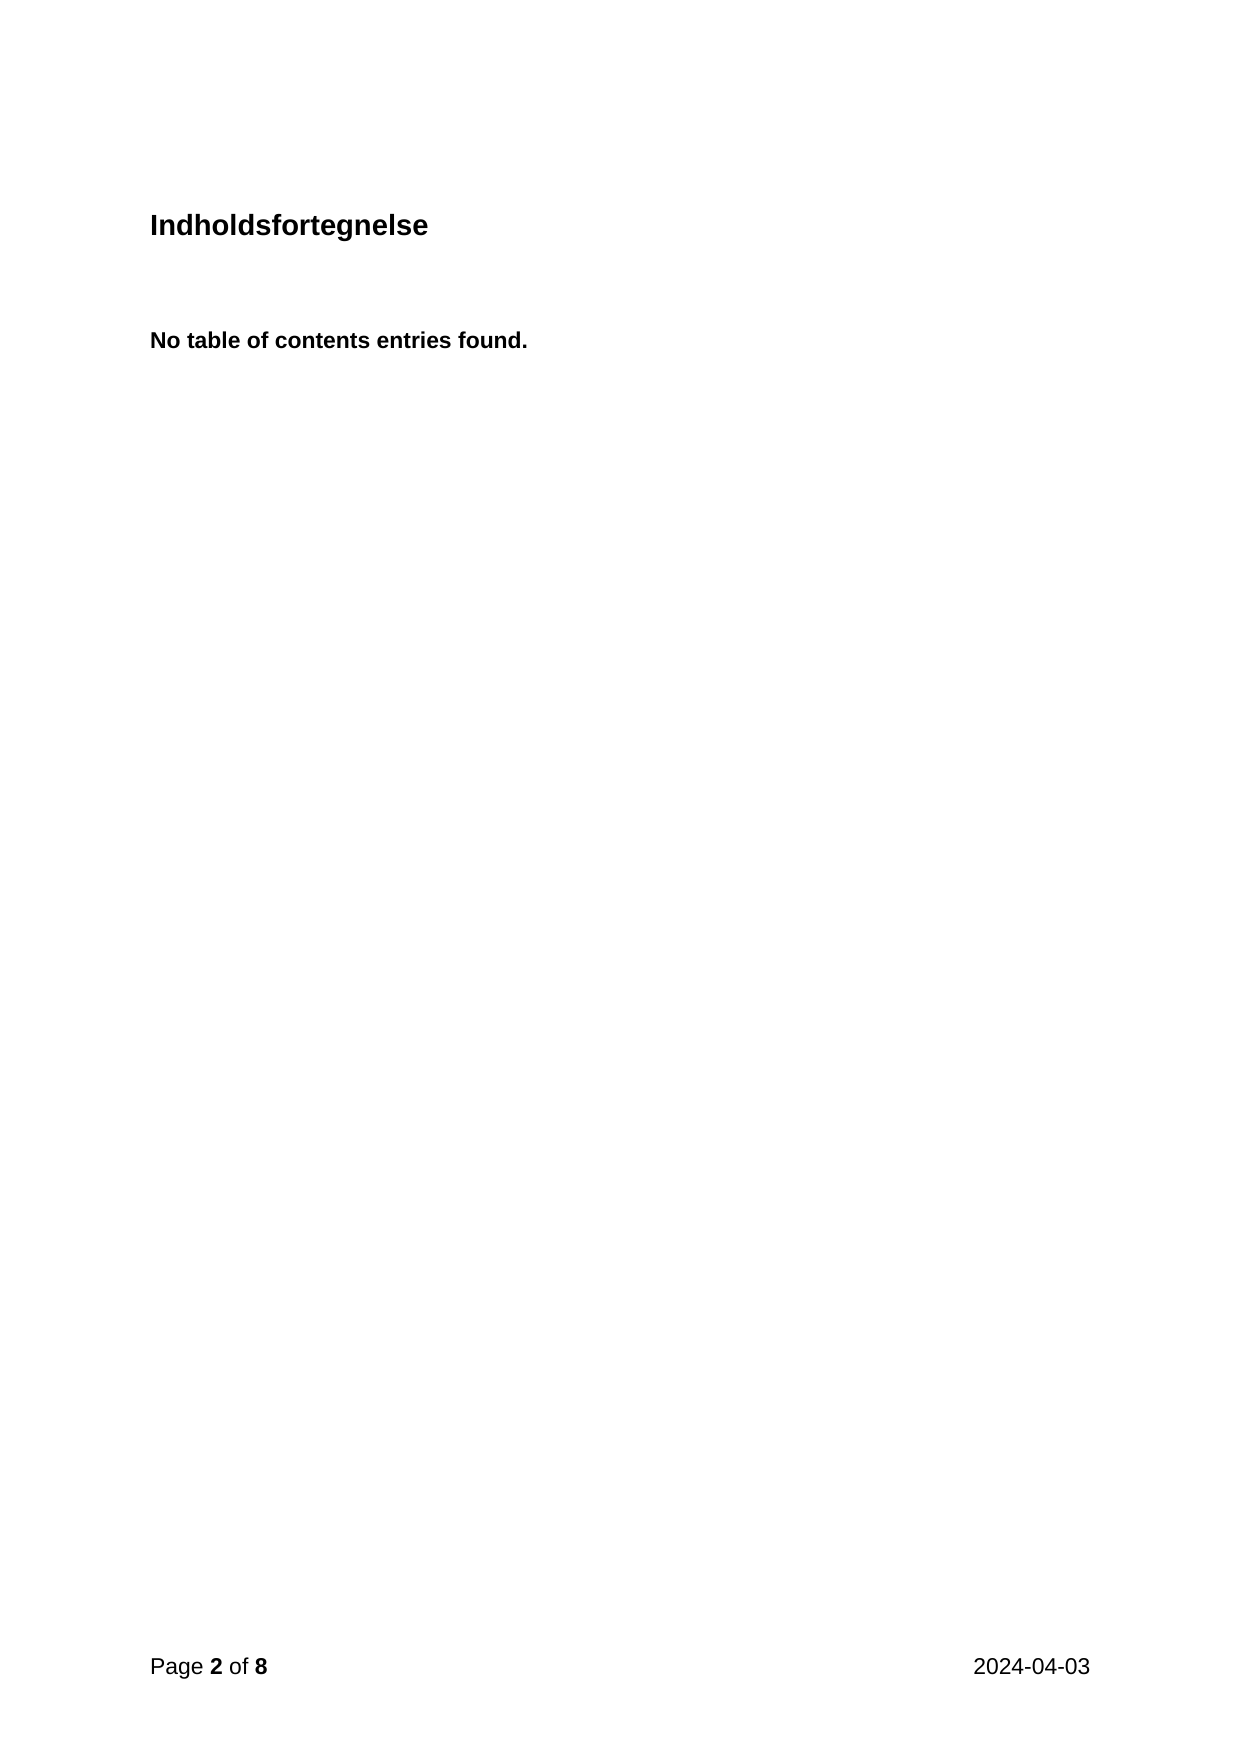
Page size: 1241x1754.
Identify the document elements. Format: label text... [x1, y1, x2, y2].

text Indholdsfortegnelse [150, 208, 1090, 242]
text No table of contents entries found. [150, 327, 1090, 353]
